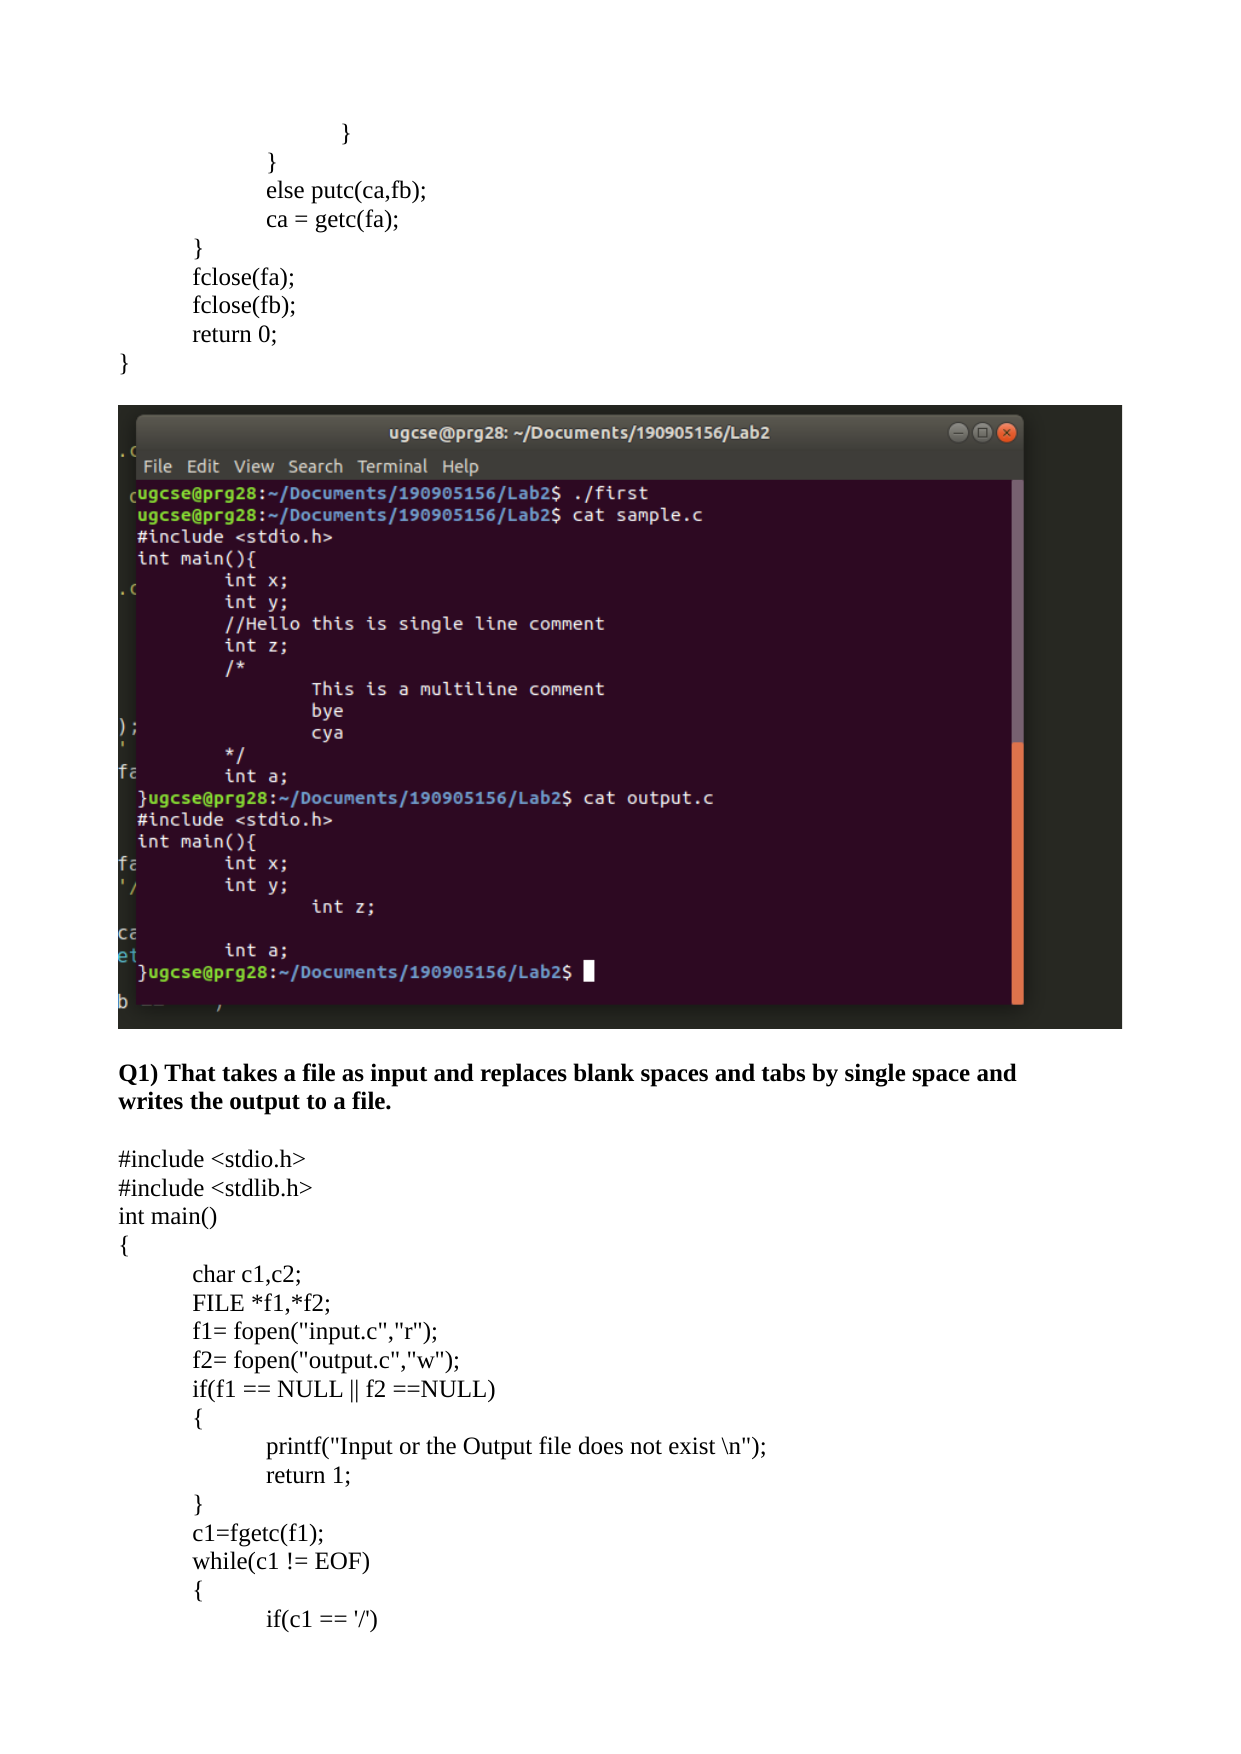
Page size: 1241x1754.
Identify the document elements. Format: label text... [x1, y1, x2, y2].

text return 1; [118, 1460, 1122, 1489]
text Q1) That takes a file as input and replaces blank spaces and tabs by single space and [118, 1058, 1122, 1086]
text writes the output to a file. [118, 1086, 1122, 1115]
text { [118, 1403, 1122, 1431]
text fclose(fb); [118, 291, 1122, 319]
text fclose(fa); [118, 262, 1122, 291]
text { [118, 1575, 1122, 1604]
text } [118, 147, 1122, 176]
text #include <stdio.h> [118, 1144, 1122, 1173]
text while(c1 != EOF) [118, 1546, 1122, 1575]
text #include <stdlib.h> [118, 1173, 1122, 1201]
text if(f1 == NULL || f2 ==NULL) [118, 1374, 1122, 1403]
text f1= fopen("input.c","r"); [118, 1316, 1122, 1345]
text int main() [118, 1201, 1122, 1230]
picture [118, 405, 1123, 1029]
text } [118, 348, 1122, 377]
text else putc(ca,fb); [118, 176, 1122, 204]
text printf("Input or the Output file does not exist \n"); [118, 1431, 1122, 1460]
text { [118, 1230, 1122, 1259]
text char c1,c2; [118, 1259, 1122, 1288]
text if(c1 == '/') [118, 1604, 1122, 1633]
text FILE *f1,*f2; [118, 1288, 1122, 1316]
text } [118, 118, 1122, 147]
text c1=fgetc(f1); [118, 1518, 1122, 1546]
text return 0; [118, 319, 1122, 348]
text ca = getc(fa); [118, 204, 1122, 233]
text } [118, 1489, 1122, 1518]
text } [118, 233, 1122, 262]
text f2= fopen("output.c","w"); [118, 1345, 1122, 1374]
